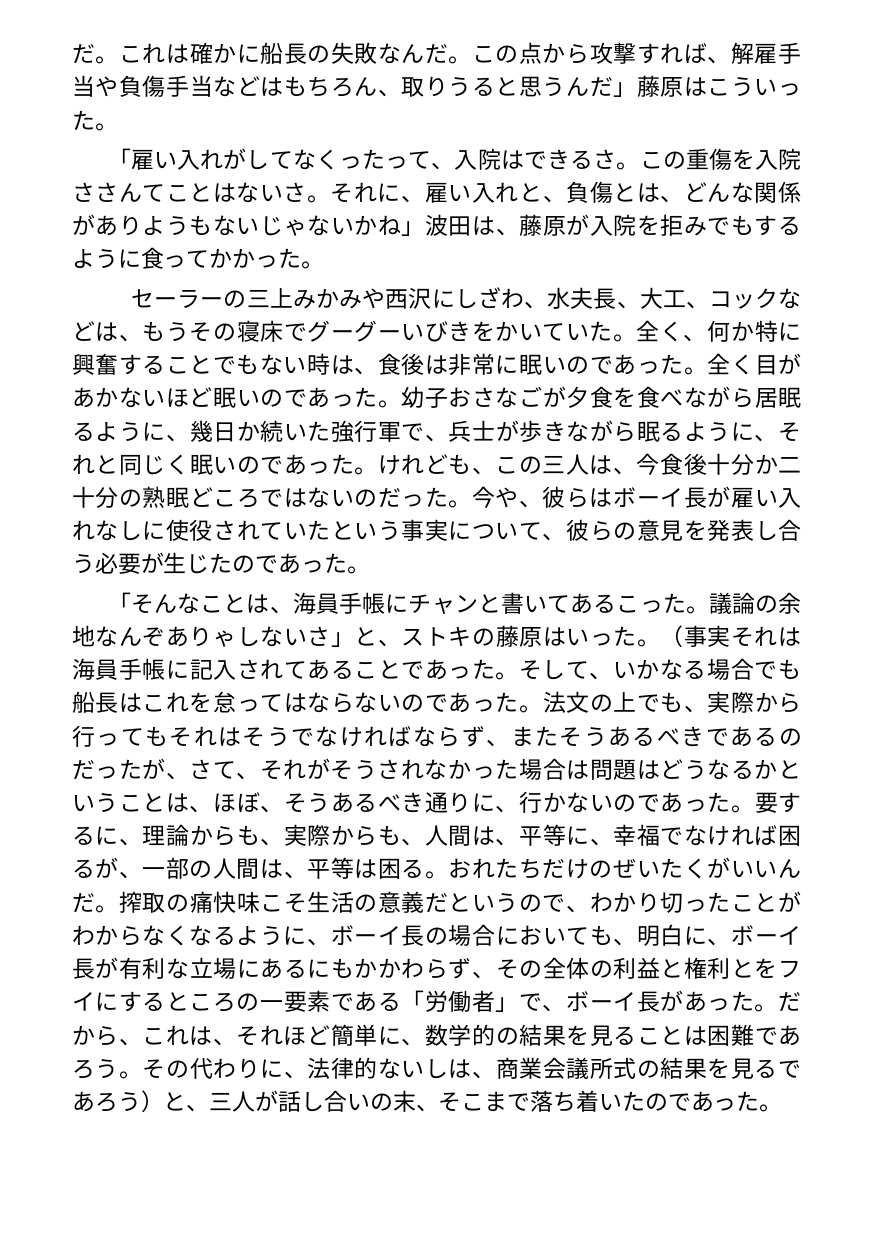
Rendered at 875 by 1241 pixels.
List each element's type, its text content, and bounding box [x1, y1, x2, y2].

text 「雇い入れがしてなくったって、入院はできるさ。この重傷を入院ささんてことはないさ。それに、雇い入れと、負傷とは、どんな関係がありようもないじゃないかね」波田は、藤原が入院を拒みでもするように食ってかかった。 [72, 142, 802, 274]
text セーラーの三上みかみや西沢にしざわ、水夫長、大工、コックなどは、もうその寝床でグーグーいびきをかいていた。全く、何か特に興奮することでもない時は、食後は非常に眠いのであった。全く目があかないほど眠いのであった。幼子おさなごが夕食を食べながら居眠るように、幾日か続いた強行軍で、兵士が歩きながら眠るように、それと同じく眠いのであった。けれども、この三人は、今食後十分か二十分の熟眠どころではないのだった。今や、彼らはボーイ長が雇い入れなしに使役されていたという事実について、彼らの意見を発表し合う必要が生じたのであった。 [72, 281, 802, 579]
text だ。これは確かに船長の失敗なんだ。この点から攻撃すれば、解雇手当や負傷手当などはもちろん、取りうると思うんだ」藤原はこういった。 [72, 36, 802, 136]
text 「そんなことは、海員手帳にチャンと書いてあるこった。議論の余地なんぞありゃしないさ」と、ストキの藤原はいった。（事実それは海員手帳に記入されてあることであった。そして、いかなる場合でも船長はこれを怠ってはならないのであった。法文の上でも、実際から行ってもそれはそうでなければならず、またそうあるべきであるのだったが、さて、それがそうされなかった場合は問題はどうなるかということは、ほぼ、そうあるべき通りに、行かないのであった。要するに、理論からも、実際からも、人間は、平等に、幸福でなければ困るが、一部の人間は、平等は困る。おれたちだけのぜいたくがいいんだ。搾取の痛快味こそ生活の意義だというので、わかり切ったことがわからなくなるように、ボーイ長の場合においても、明白に、ボーイ長が有利な立場にあるにもかかわらず、その全体の利益と権利とをフイにするところの一要素である「労働者」で、ボーイ長があった。だから、これは、それほど簡単に、数学的の結果を見ることは困難であろう。その代わりに、法律的ないしは、商業会議所式の結果を見るであろう）と、三人が話し合いの末、そこまで落ち着いたのであった。 [72, 586, 802, 1117]
